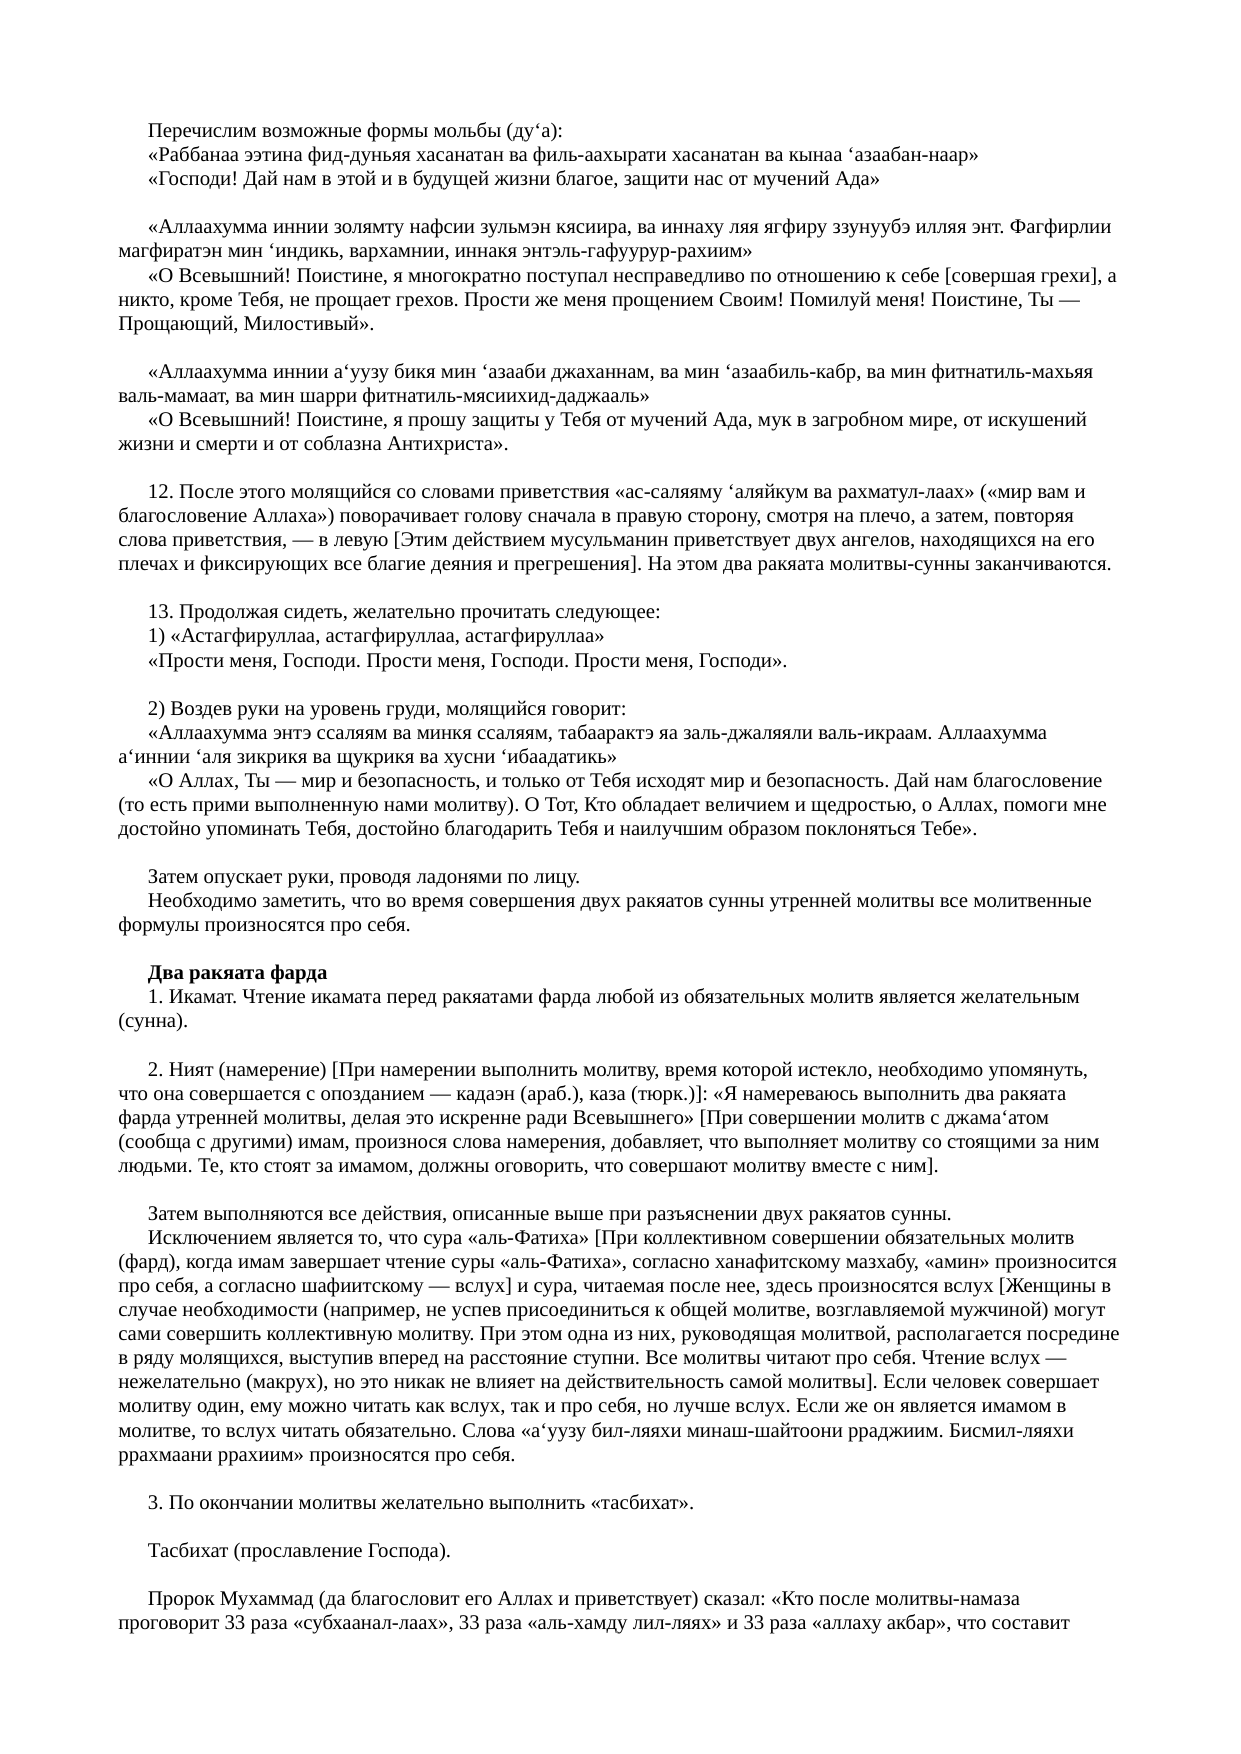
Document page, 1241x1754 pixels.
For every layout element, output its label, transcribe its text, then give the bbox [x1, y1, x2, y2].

text 2. Ният (намерение) [При намерении выполнить молитву, время которой истекло, необходимо упомянуть, что она совершается с опозданием — кадаэн (араб.), каза (тюрк.)]: «Я намереваюсь выполнить два ракяата фарда утренней молитвы, делая это искренне ради Всевышнего» [При совершении молитв с джама‘атом (сообща с другими) имам, произнося слова намерения, добавляет, что выполняет молитву со стоящими за ним людьми. Те, кто стоят за имамом, должны оговорить, что совершают молитву вместе с ним]. [118, 1057, 1122, 1177]
text 1) «Астагфируллаа, астагфируллаа, астагфируллаа» [118, 623, 1122, 647]
text Тасбихат (прославление Господа). [118, 1538, 1122, 1562]
text 13. Продолжая сидеть, желательно прочитать следующее: [118, 599, 1122, 623]
text Затем выполняются все действия, описанные выше при разъяснении двух ракяатов сунны. [118, 1201, 1122, 1225]
text «Господи! Дай нам в этой и в будущей жизни благое, защити нас от мучений Ада» [118, 166, 1122, 190]
text Два ракяата фарда [118, 960, 1122, 984]
text «Аллаахумма иннии золямту нафсии зульмэн кясиира, ва иннаху ляя ягфиру ззунуубэ илляя энт. Фагфирлии магфиратэн мин ‘индикь, вархамнии, иннакя энтэль-гафуурур-рахиим» [118, 214, 1122, 262]
text Необходимо заметить, что во время совершения двух ракяатов сунны утренней молитвы все молитвенные формулы произносятся про себя. [118, 888, 1122, 936]
text Перечислим возможные формы мольбы (ду‘а): [118, 118, 1122, 142]
text «О Всевышний! Поистине, я многократно поступал несправедливо по отношению к себе [совершая грехи], а никто, кроме Тебя, не прощает грехов. Прости же меня прощением Своим! Помилуй меня! Поистине, Ты — Прощающий, Милостивый». [118, 262, 1122, 335]
text 3. По окончании молитвы желательно выполнить «тасбихат». [118, 1490, 1122, 1514]
text 12. После этого молящийся со словами приветствия «ас-саляяму ‘аляйкум ва рахматул-лаах» («мир вам и благословение Аллаха») поворачивает голову сначала в правую сторону, смотря на плечо, а затем, повторяя слова приветствия, — в левую [Этим действием мусульманин приветствует двух ангелов, находящихся на его плечах и фиксирующих все благие деяния и прегрешения]. На этом два ракяата молитвы-сунны заканчиваются. [118, 479, 1122, 575]
text «Аллаахумма иннии а‘уузу бикя мин ‘азааби джаханнам, ва мин ‘азаабиль-кабр, ва мин фитнатиль-махьяя валь-мамаат, ва мин шарри фитнатиль-мясиихид-даджааль» [118, 359, 1122, 407]
text Исключением является то, что сура «аль-Фатиха» [При коллективном совершении обязательных молитв (фард), когда имам завершает чтение суры «аль-Фатиха», согласно ханафитскому мазхабу, «амин» произносится про себя, а согласно шафиитскому — вслух] и сура, читаемая после нее, здесь произносятся вслух [Женщины в случае необходимости (например, не успев присоединиться к общей молитве, возглавляемой мужчиной) могут сами совершить коллективную молитву. При этом одна из них, руководящая молитвой, располагается посредине в ряду молящихся, выступив вперед на расстояние ступни. Все молитвы читают про себя. Чтение вслух — нежелательно (макрух), но это никак не влияет на действительность самой молитвы]. Если человек совершает молитву один, ему можно читать как вслух, так и про себя, но лучше вслух. Если же он является имамом в молитве, то вслух читать обязательно. Слова «а‘уузу бил-ляяхи минаш-шайтоони рраджиим. Бисмил-ляяхи ррахмаани ррахиим» произносятся про себя. [118, 1225, 1122, 1466]
text «Аллаахумма энтэ ссаляям ва минкя ссаляям, табаарактэ яа заль-джаляяли валь-икраам. Аллаахумма а‘иннии ‘аля зикрикя ва щукрикя ва хусни ‘ибаадатикь» [118, 720, 1122, 768]
text 1. Икамат. Чтение икамата перед ракяатами фарда любой из обязательных молитв является желательным (сунна). [118, 984, 1122, 1032]
text Пророк Мухаммад (да благословит его Аллах и приветствует) сказал: «Кто после молитвы-намаза проговорит 33 раза «субхаанал-лаах», 33 раза «аль-хамду лил-ляях» и 33 раза «аллаху акбар», что составит [118, 1586, 1122, 1634]
text «Прости меня, Господи. Прости меня, Господи. Прости меня, Господи». [118, 647, 1122, 672]
text «О Всевышний! Поистине, я прошу защиты у Тебя от мучений Ада, мук в загробном мире, от искушений жизни и смерти и от соблазна Антихриста». [118, 407, 1122, 455]
text 2) Воздев руки на уровень груди, молящийся говорит: [118, 696, 1122, 720]
text «Раббанаа ээтина фид-дуньяя хасанатан ва филь-аахырати хасанатан ва кынаа ‘азаабан-наар» [118, 142, 1122, 166]
text «О Аллах, Ты — мир и безопасность, и только от Тебя исходят мир и безопасность. Дай нам благословение (то есть прими выполненную нами молитву). О Тот, Кто обладает величием и щедростью, о Аллах, помоги мне достойно упоминать Тебя, достойно благодарить Тебя и наилучшим образом поклоняться Тебе». [118, 768, 1122, 840]
text Затем опускает руки, проводя ладонями по лицу. [118, 864, 1122, 888]
